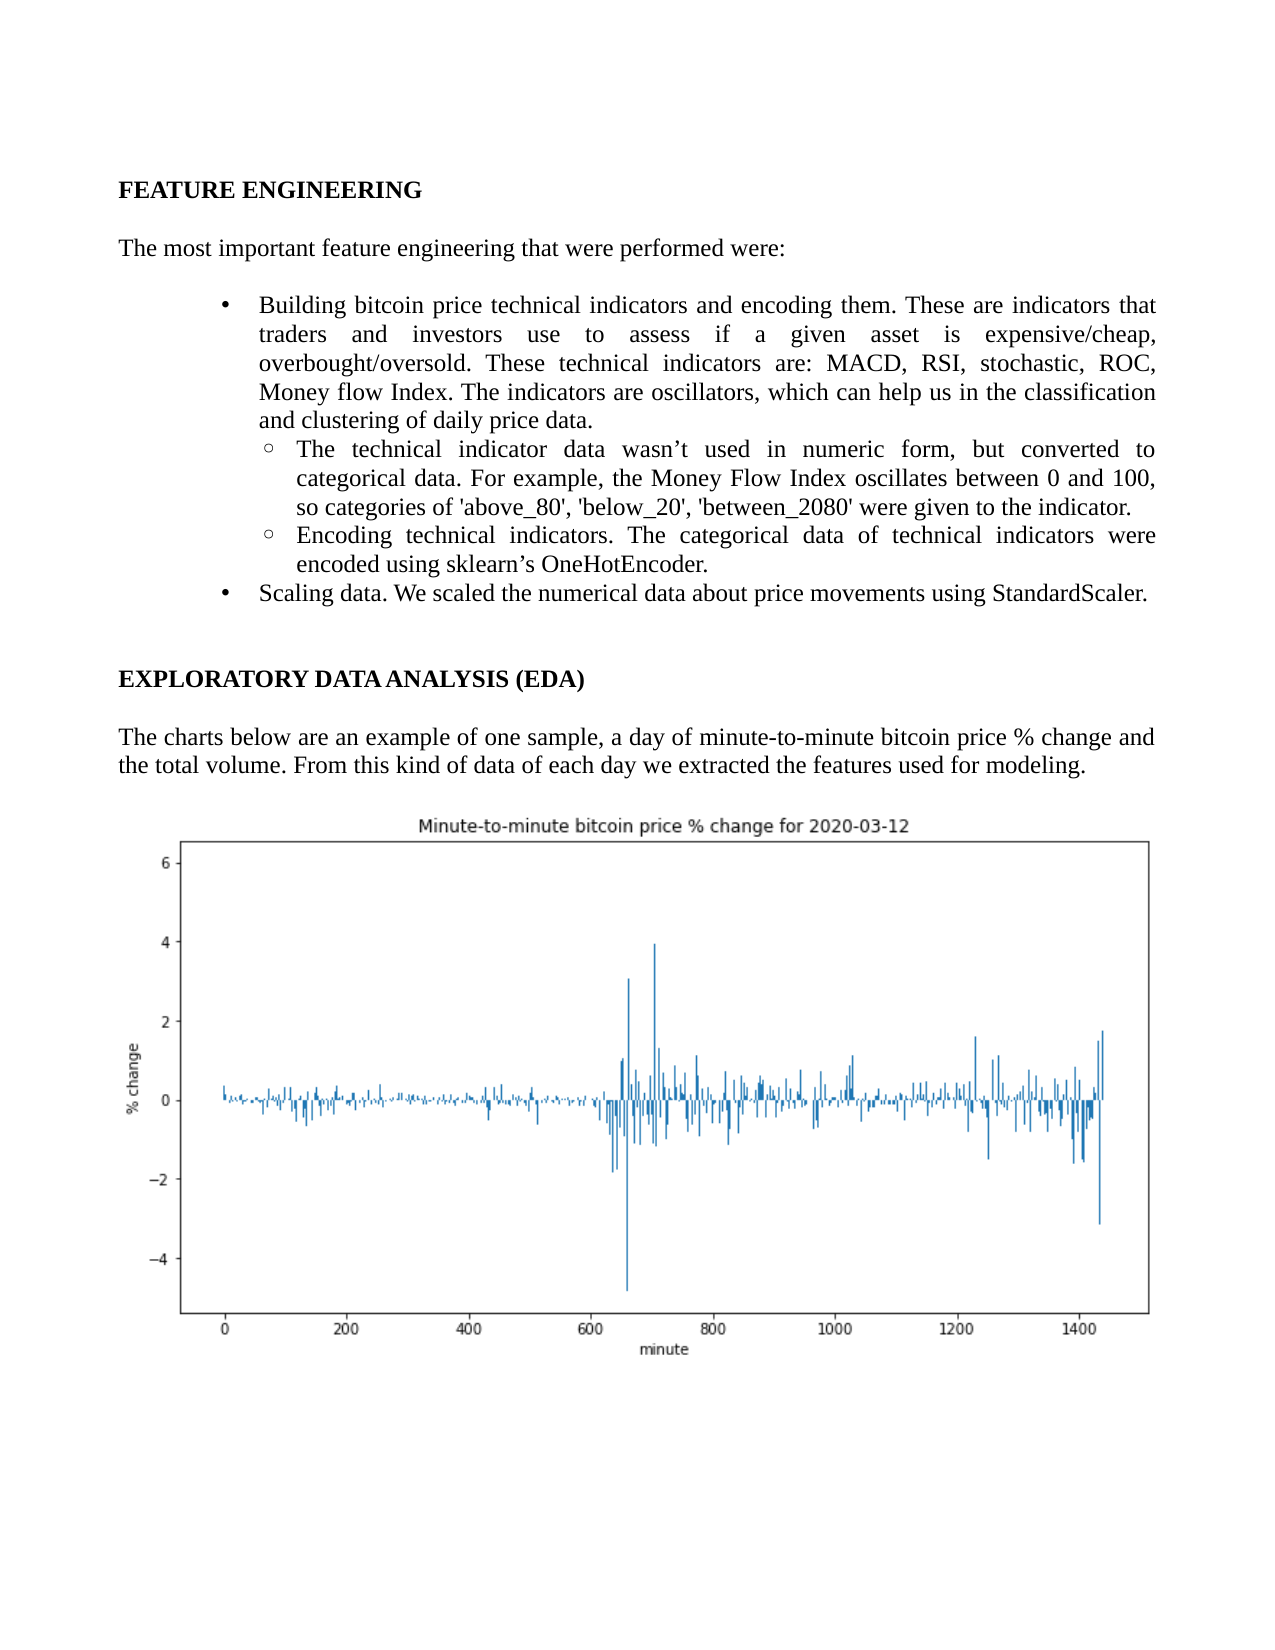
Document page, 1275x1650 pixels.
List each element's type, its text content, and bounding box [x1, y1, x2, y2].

text The most important feature engineering that were performed were: [118, 233, 1157, 262]
text The charts below are an example of one sample, a day of minute-to-minute bitcoin price % change and the total volume. From this kind of data of each day we extracted the features used for modeling. [118, 722, 1157, 779]
list Encoding technical indicators. The categorical data of technical indicators were encoded using sklearn’s OneHotEncoder. [259, 521, 1157, 578]
picture [118, 808, 1157, 1368]
text EXPLORATORY DATA ANALYSIS (EDA) [118, 664, 1157, 693]
list Building bitcoin price technical indicators and encoding them. These are indicators that traders and investors use to assess if a given asset is expensive/cheap, overbought/oversold. These technical indicators are: MACD, RSI, stochastic, ROC, Money flow Index. The indicators are oscillators, which can help us in the classification and clustering of daily price data. [221, 291, 1157, 434]
text FEATURE ENGINEERING [118, 176, 1157, 204]
list The technical indicator data wasn’t used in numeric form, but converted to categorical data. For example, the Money Flow Index oscillates between 0 and 100, so categories of 'above_80', 'below_20', 'between_2080' were given to the indicator. [259, 434, 1157, 521]
list Scaling data. We scaled the numerical data about price movements using StandardScaler. [221, 578, 1157, 607]
